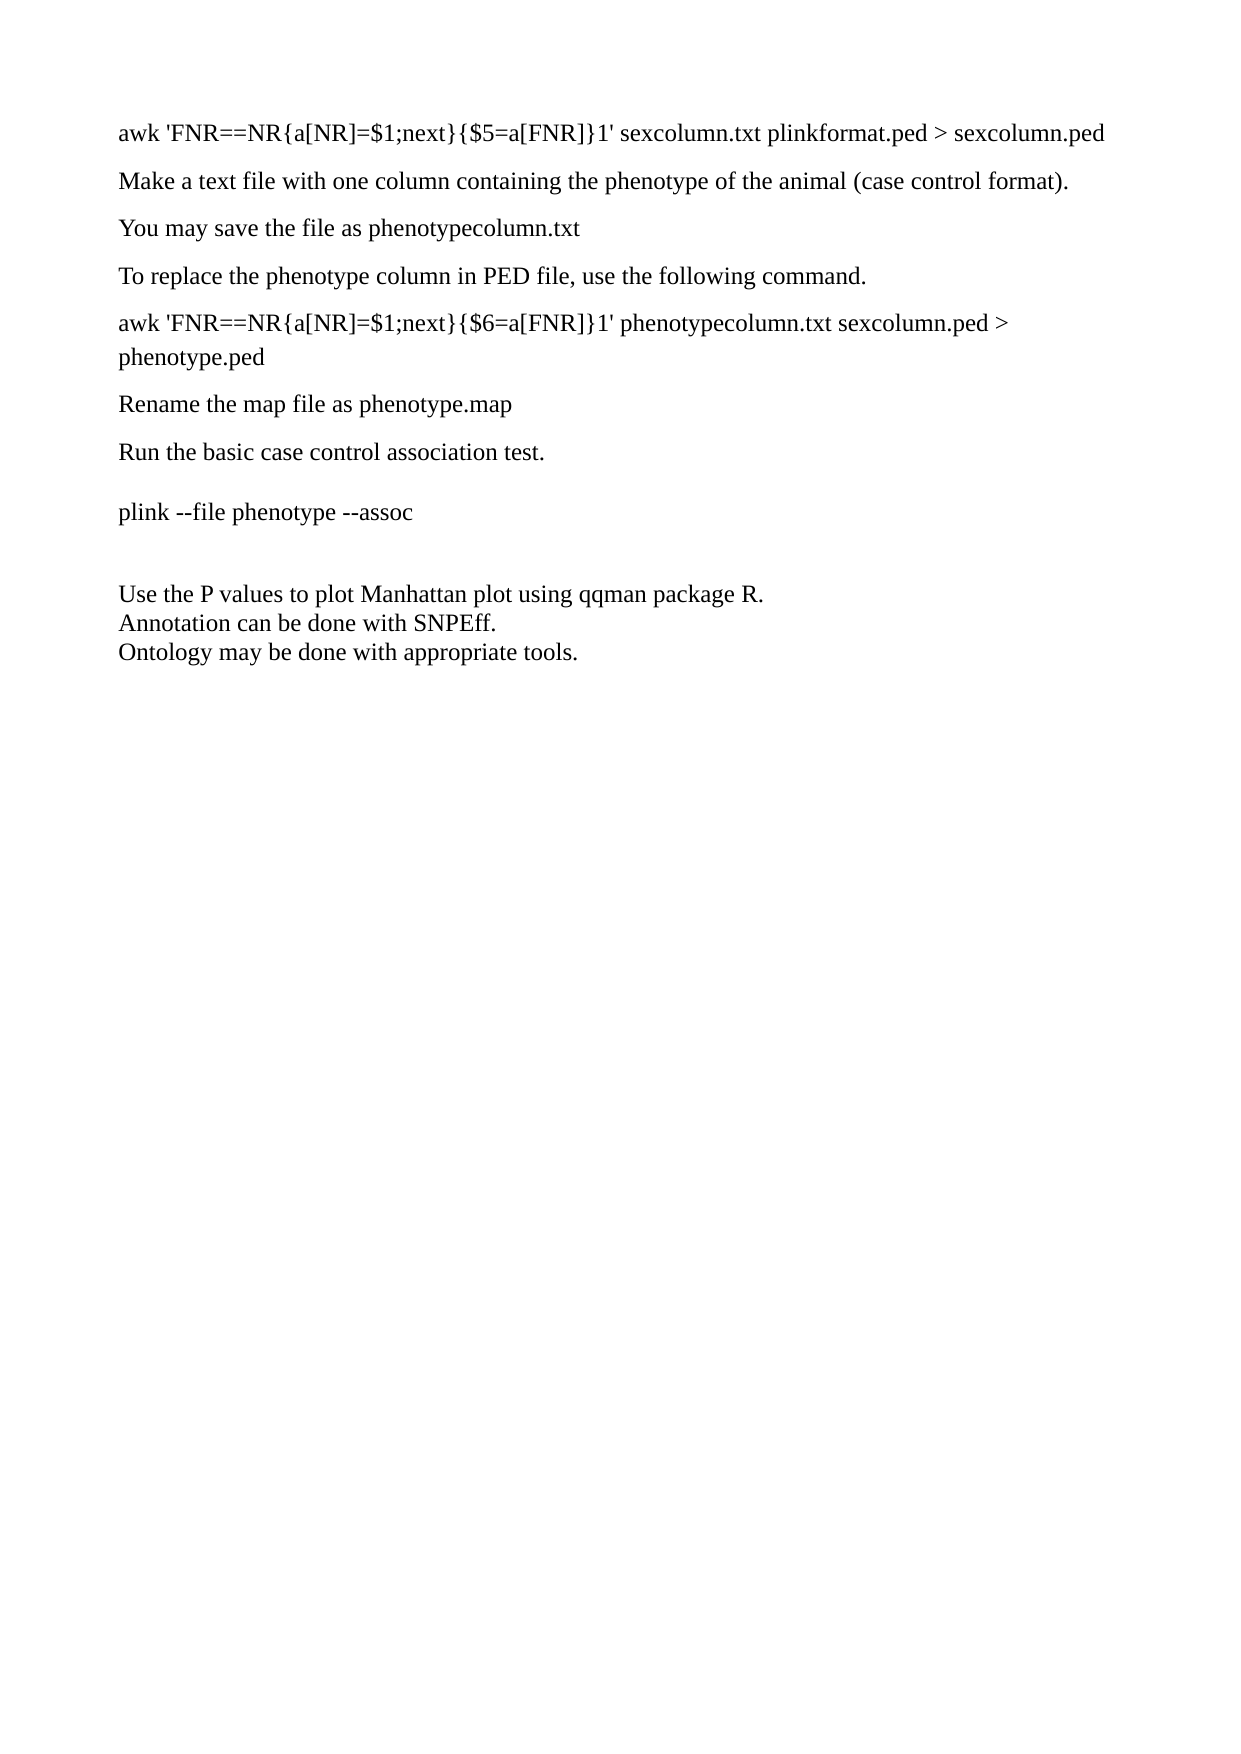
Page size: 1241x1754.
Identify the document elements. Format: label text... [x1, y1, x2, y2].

text Use the P values to plot Manhattan plot using qqman package R. [118, 579, 1122, 608]
text awk 'FNR==NR{a[NR]=$1;next}{$5=a[FNR]}1' sexcolumn.txt plinkformat.ped > sexcolumn.ped [118, 118, 1122, 147]
text Annotation can be done with SNPEff. [118, 608, 1122, 637]
text To replace the phenotype column in PED file, use the following command. [118, 261, 1122, 290]
text Make a text file with one column containing the phenotype of the animal (case control format). [118, 166, 1122, 194]
text You may save the file as phenotypecolumn.txt [118, 213, 1122, 242]
subtitle plink --file phenotype --assoc [118, 497, 1122, 526]
text Run the basic case control association test. [118, 437, 1122, 466]
text Rename the map file as phenotype.map [118, 389, 1122, 418]
text awk 'FNR==NR{a[NR]=$1;next}{$6=a[FNR]}1' phenotypecolumn.txt sexcolumn.ped > phenotype.ped [118, 308, 1122, 370]
text Ontology may be done with appropriate tools. [118, 637, 1122, 666]
